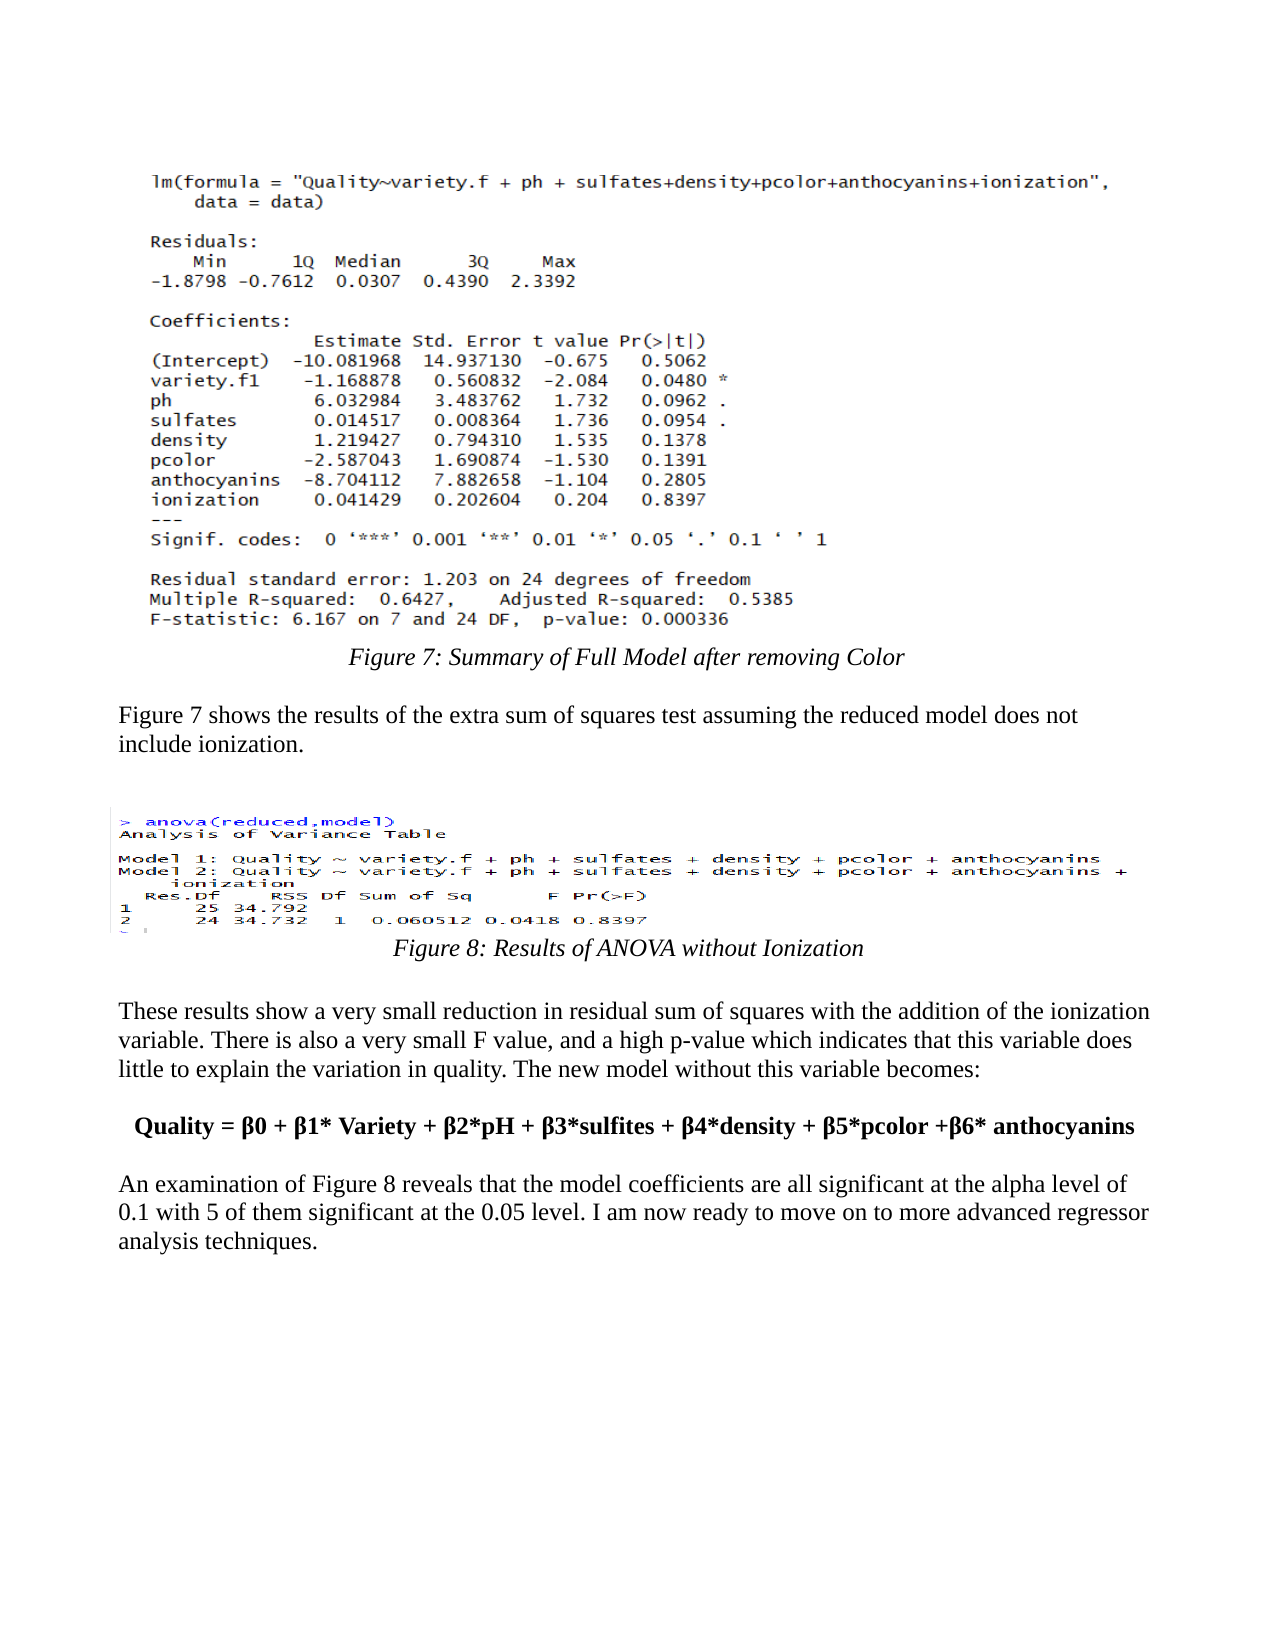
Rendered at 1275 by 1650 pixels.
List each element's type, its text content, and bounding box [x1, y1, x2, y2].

text Figure 7 shows the results of the extra sum of squares test assuming the reduced model does not include ionization. [118, 700, 1157, 757]
text Quality = β0 + β1* Variety + β2*pH + β3*sulfites + β4*density + β5*pcolor +β6* anthocyanins [118, 1111, 1157, 1140]
text Figure 8: Results of ANOVA without Ionization [109, 807, 1150, 962]
picture [110, 922, 149, 933]
text These results show a very small reduction in residual sum of squares with the addition of the ionization variable. There is also a very small F value, and a high p-value which indicates that this variable does little to explain the variation in quality. The new model without this variable becomes: [118, 996, 1157, 1082]
picture [144, 429, 197, 643]
text An examination of Figure 8 reveals that the model coefficients are all significant at the alpha level of 0.1 with 5 of them significant at the 0.05 level. I am now ready to move on to more advanced regressor analysis techniques. [118, 1169, 1157, 1255]
text Figure 7: Summary of Full Model after removing Color [144, 175, 1111, 671]
